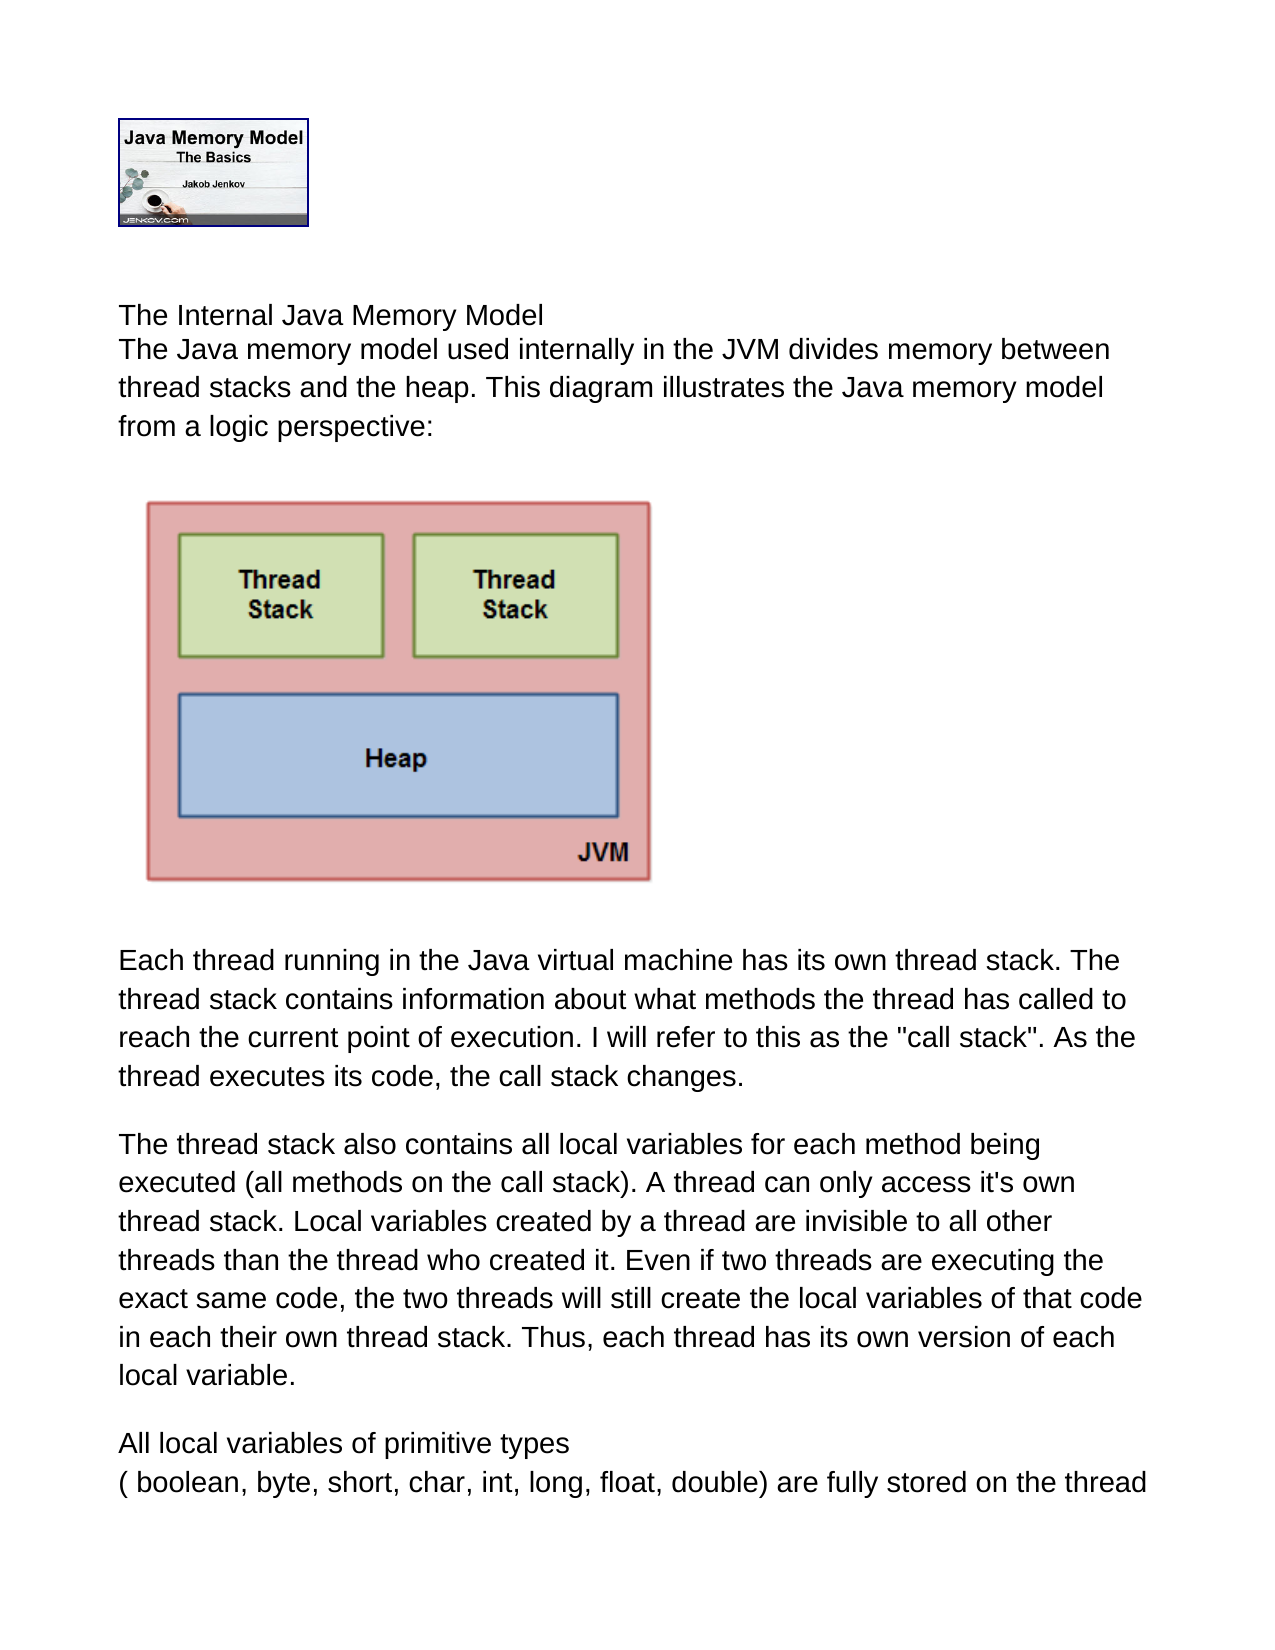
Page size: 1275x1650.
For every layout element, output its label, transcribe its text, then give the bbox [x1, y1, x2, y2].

picture [118, 476, 678, 910]
text All local variables of primitive types ( boolean, byte, short, char, int, long, float, double) are fully stored on the thread [118, 1426, 1157, 1498]
subtitle The Internal Java Memory Model [118, 298, 1157, 332]
text The thread stack also contains all local variables for each method being executed (all methods on the call stack). A thread can only access it's own thread stack. Local variables created by a thread are invisible to all other threads than the thread who created it. Even if two threads are executing the exact same code, the two threads will still create the local variables of that code in each their own thread stack. Thus, each thread has its own version of each local variable. [118, 1127, 1157, 1392]
text Each thread running in the Java virtual machine has its own thread stack. The thread stack contains information about what methods the thread has called to reach the current point of execution. I will refer to this as the "call stack". As the thread executes its code, the call stack changes. [118, 943, 1157, 1092]
picture [120, 120, 307, 225]
text The Java memory model used internally in the JVM divides memory between thread stacks and the heap. This diagram illustrates the Java memory model from a logic perspective: [118, 332, 1157, 442]
